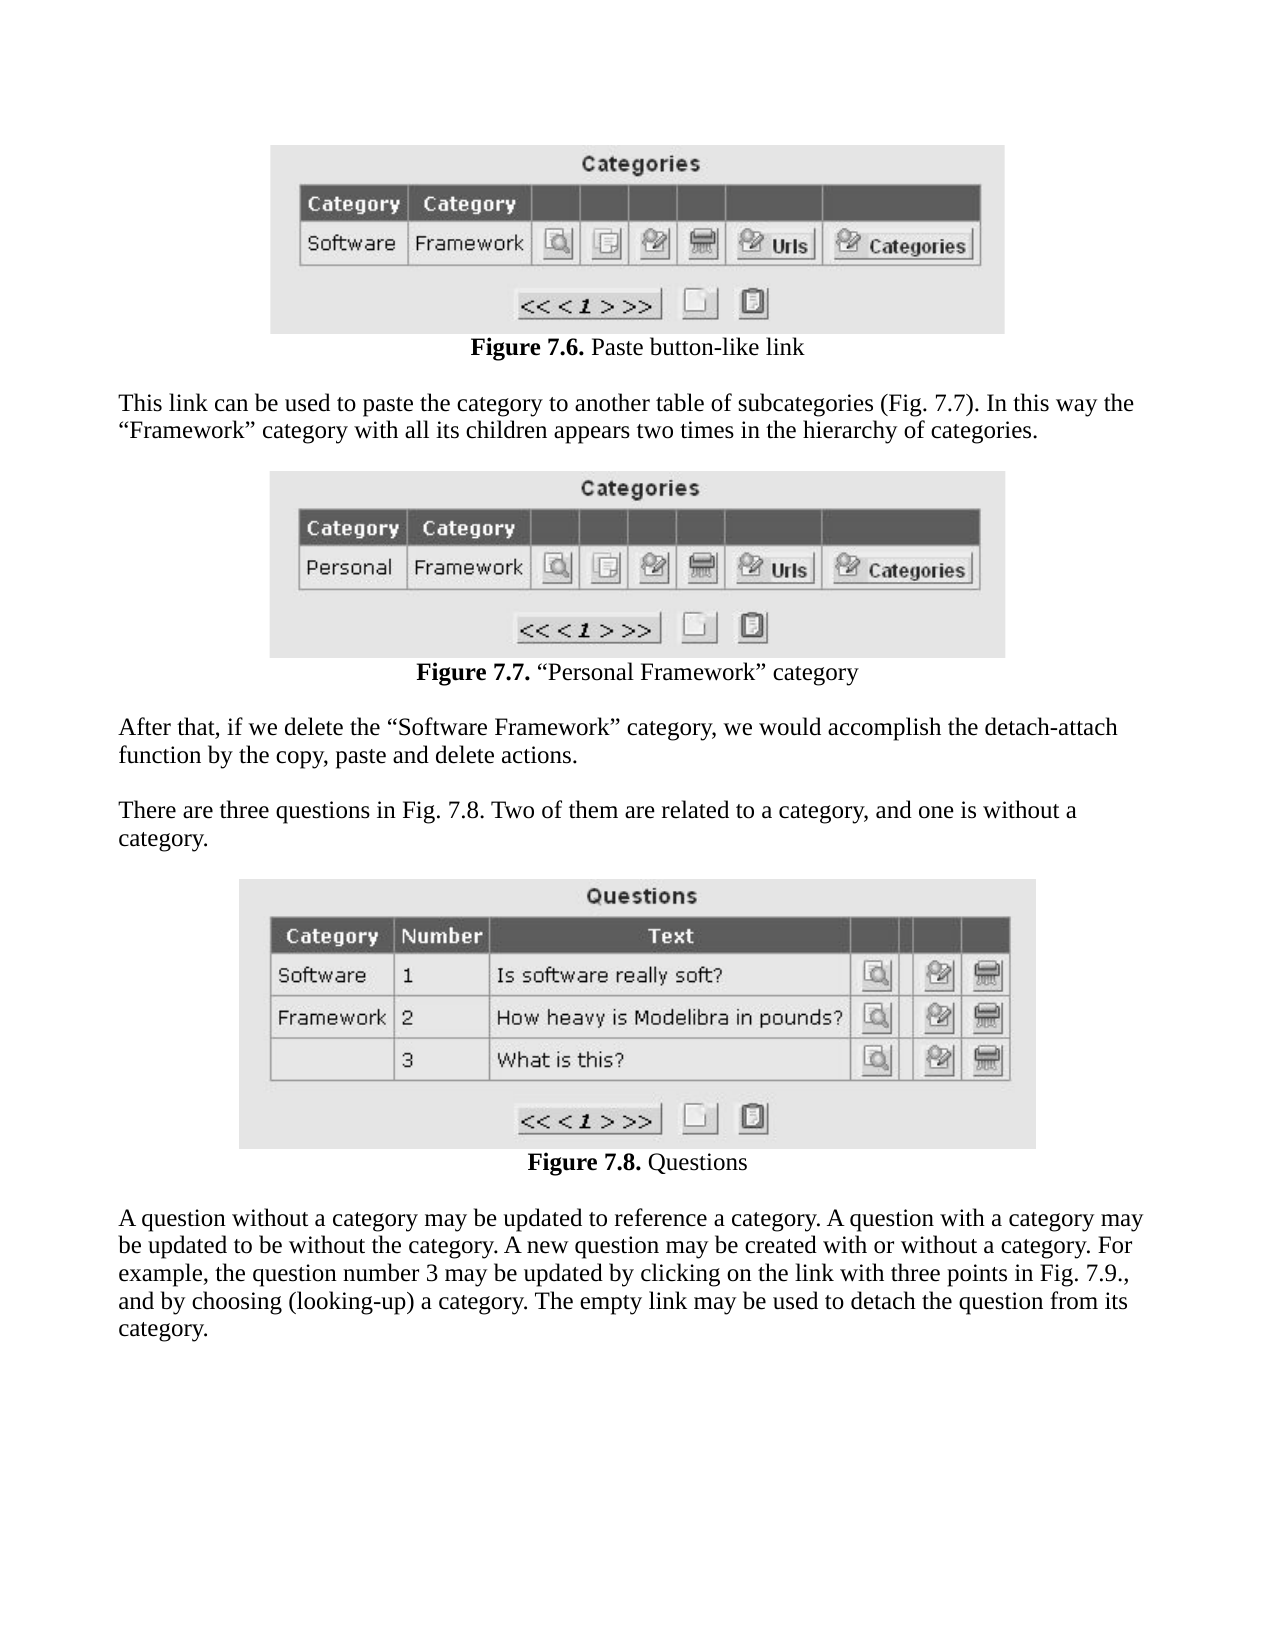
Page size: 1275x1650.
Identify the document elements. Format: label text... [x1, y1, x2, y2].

text Figure 7.8. Questions [118, 879, 1157, 1176]
picture [270, 145, 1005, 334]
text This link can be used to paste the category to another table of subcategories (Fig. 7.7). In this way the “Framework” category with all its children appears two times in the hierarchy of categories. [118, 389, 1157, 444]
text Figure 7.7. “Personal Framework” category [118, 472, 1157, 686]
text There are three questions in Fig. 7.8. Two of them are related to a category, and one is without a category. [118, 796, 1157, 852]
picture [239, 879, 1036, 1149]
text After that, if we delete the “Software Framework” category, we would accomplish the detach-attach function by the copy, paste and delete actions. [118, 713, 1157, 769]
picture [269, 471, 1006, 658]
text A question without a category may be updated to reference a category. A question with a category may be updated to be without the category. A new question may be created with or without a category. For example, the question number 3 may be updated by clicking on the link with three points in Fig. 7.9., and by choosing (looking-up) a category. The empty link may be used to detach the question from its category. [118, 1204, 1157, 1342]
text Figure 7.6. Paste button-like link [118, 146, 1157, 361]
